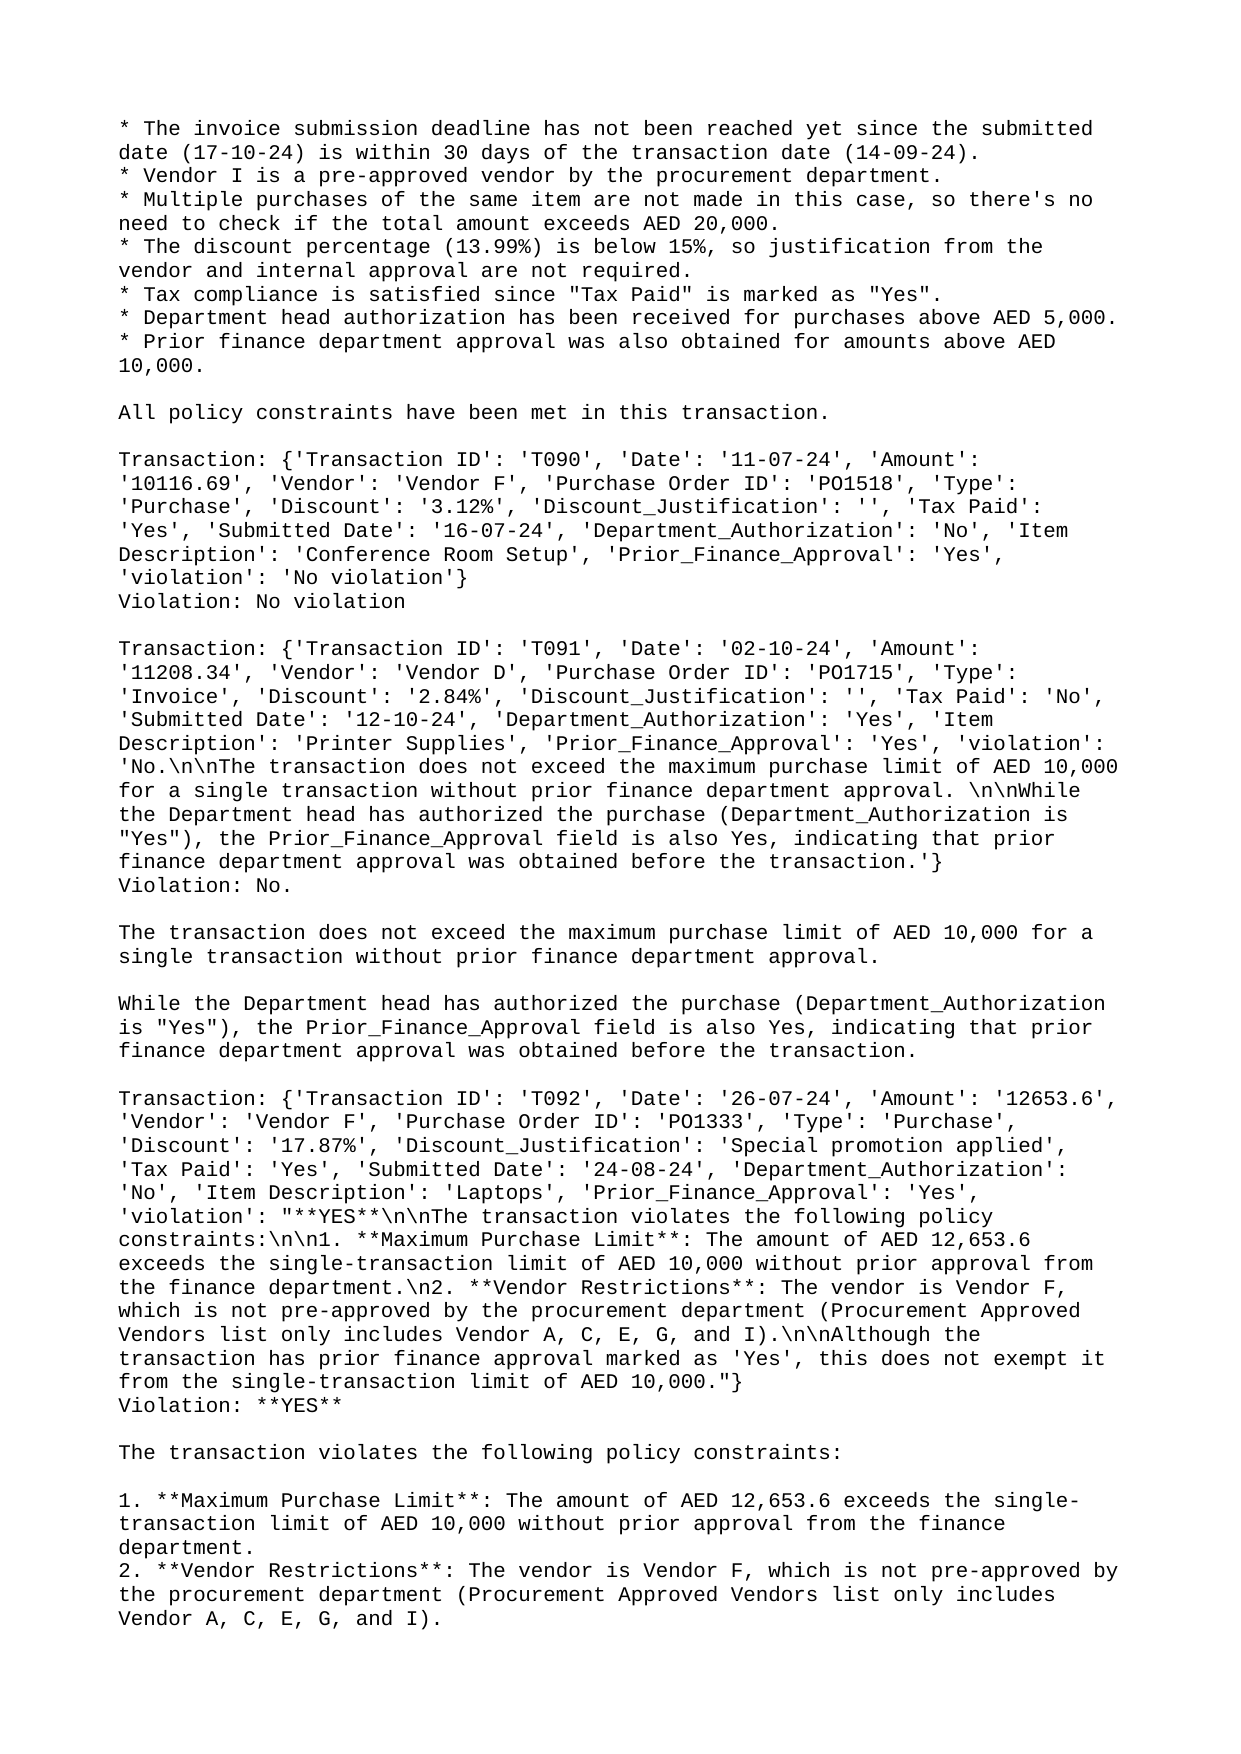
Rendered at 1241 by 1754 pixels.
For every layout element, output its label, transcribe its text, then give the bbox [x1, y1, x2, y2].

text * The invoice submission deadline has not been reached yet since the submitted date (17-10-24) is within 30 days of the transaction date (14-09-24). [118, 118, 1122, 165]
text * Department head authorization has been received for purchases above AED 5,000. [118, 307, 1122, 331]
text * Multiple purchases of the same item are not made in this case, so there's no need to check if the total amount exceeds AED 20,000. [118, 189, 1122, 236]
text * Vendor I is a pre-approved vendor by the procurement department. [118, 165, 1122, 189]
text Violation: **YES** [118, 1395, 1122, 1419]
text While the Department head has authorized the purchase (Department_Authorization is "Yes"), the Prior_Finance_Approval field is also Yes, indicating that prior finance department approval was obtained before the transaction. [118, 993, 1122, 1064]
text Transaction: {'Transaction ID': 'T091', 'Date': '02-10-24', 'Amount': '11208.34', 'Vendor': 'Vendor D', 'Purchase Order ID': 'PO1715', 'Type': 'Invoice', 'Discount': '2.84%', 'Discount_Justification': '', 'Tax Paid': 'No', 'Submitted Date': '12-10-24', 'Department_Authorization': 'Yes', 'Item Description': 'Printer Supplies', 'Prior_Finance_Approval': 'Yes', 'violation': 'No.\n\nThe transaction does not exceed the maximum purchase limit of AED 10,000 for a single transaction without prior finance department approval. \n\nWhile the Department head has authorized the purchase (Department_Authorization is "Yes"), the Prior_Finance_Approval field is also Yes, indicating that prior finance department approval was obtained before the transaction.'} [118, 638, 1122, 875]
text 1. **Maximum Purchase Limit**: The amount of AED 12,653.6 exceeds the single-transaction limit of AED 10,000 without prior approval from the finance department. [118, 1489, 1122, 1561]
text The transaction violates the following policy constraints: [118, 1442, 1122, 1466]
text 2. **Vendor Restrictions**: The vendor is Vendor F, which is not pre-approved by the procurement department (Procurement Approved Vendors list only includes Vendor A, C, E, G, and I). [118, 1561, 1122, 1631]
text * The discount percentage (13.99%) is below 15%, so justification from the vendor and internal approval are not required. [118, 236, 1122, 284]
text Transaction: {'Transaction ID': 'T090', 'Date': '11-07-24', 'Amount': '10116.69', 'Vendor': 'Vendor F', 'Purchase Order ID': 'PO1518', 'Type': 'Purchase', 'Discount': '3.12%', 'Discount_Justification': '', 'Tax Paid': 'Yes', 'Submitted Date': '16-07-24', 'Department_Authorization': 'No', 'Item Description': 'Conference Room Setup', 'Prior_Finance_Approval': 'Yes', 'violation': 'No violation'} [118, 449, 1122, 591]
text Violation: No. [118, 875, 1122, 898]
text * Tax compliance is satisfied since "Tax Paid" is marked as "Yes". [118, 284, 1122, 307]
text All policy constraints have been met in this transaction. [118, 402, 1122, 426]
text Transaction: {'Transaction ID': 'T092', 'Date': '26-07-24', 'Amount': '12653.6', 'Vendor': 'Vendor F', 'Purchase Order ID': 'PO1333', 'Type': 'Purchase', 'Discount': '17.87%', 'Discount_Justification': 'Special promotion applied', 'Tax Paid': 'Yes', 'Submitted Date': '24-08-24', 'Department_Authorization': 'No', 'Item Description': 'Laptops', 'Prior_Finance_Approval': 'Yes', 'violation': "**YES**\n\nThe transaction violates the following policy constraints:\n\n1. **Maximum Purchase Limit**: The amount of AED 12,653.6 exceeds the single-transaction limit of AED 10,000 without prior approval from the finance department.\n2. **Vendor Restrictions**: The vendor is Vendor F, which is not pre-approved by the procurement department (Procurement Approved Vendors list only includes Vendor A, C, E, G, and I).\n\nAlthough the transaction has prior finance approval marked as 'Yes', this does not exempt it from the single-transaction limit of AED 10,000."} [118, 1088, 1122, 1395]
text * Prior finance department approval was also obtained for amounts above AED 10,000. [118, 331, 1122, 378]
text Violation: No violation [118, 591, 1122, 615]
text The transaction does not exceed the maximum purchase limit of AED 10,000 for a single transaction without prior finance department approval. [118, 922, 1122, 969]
